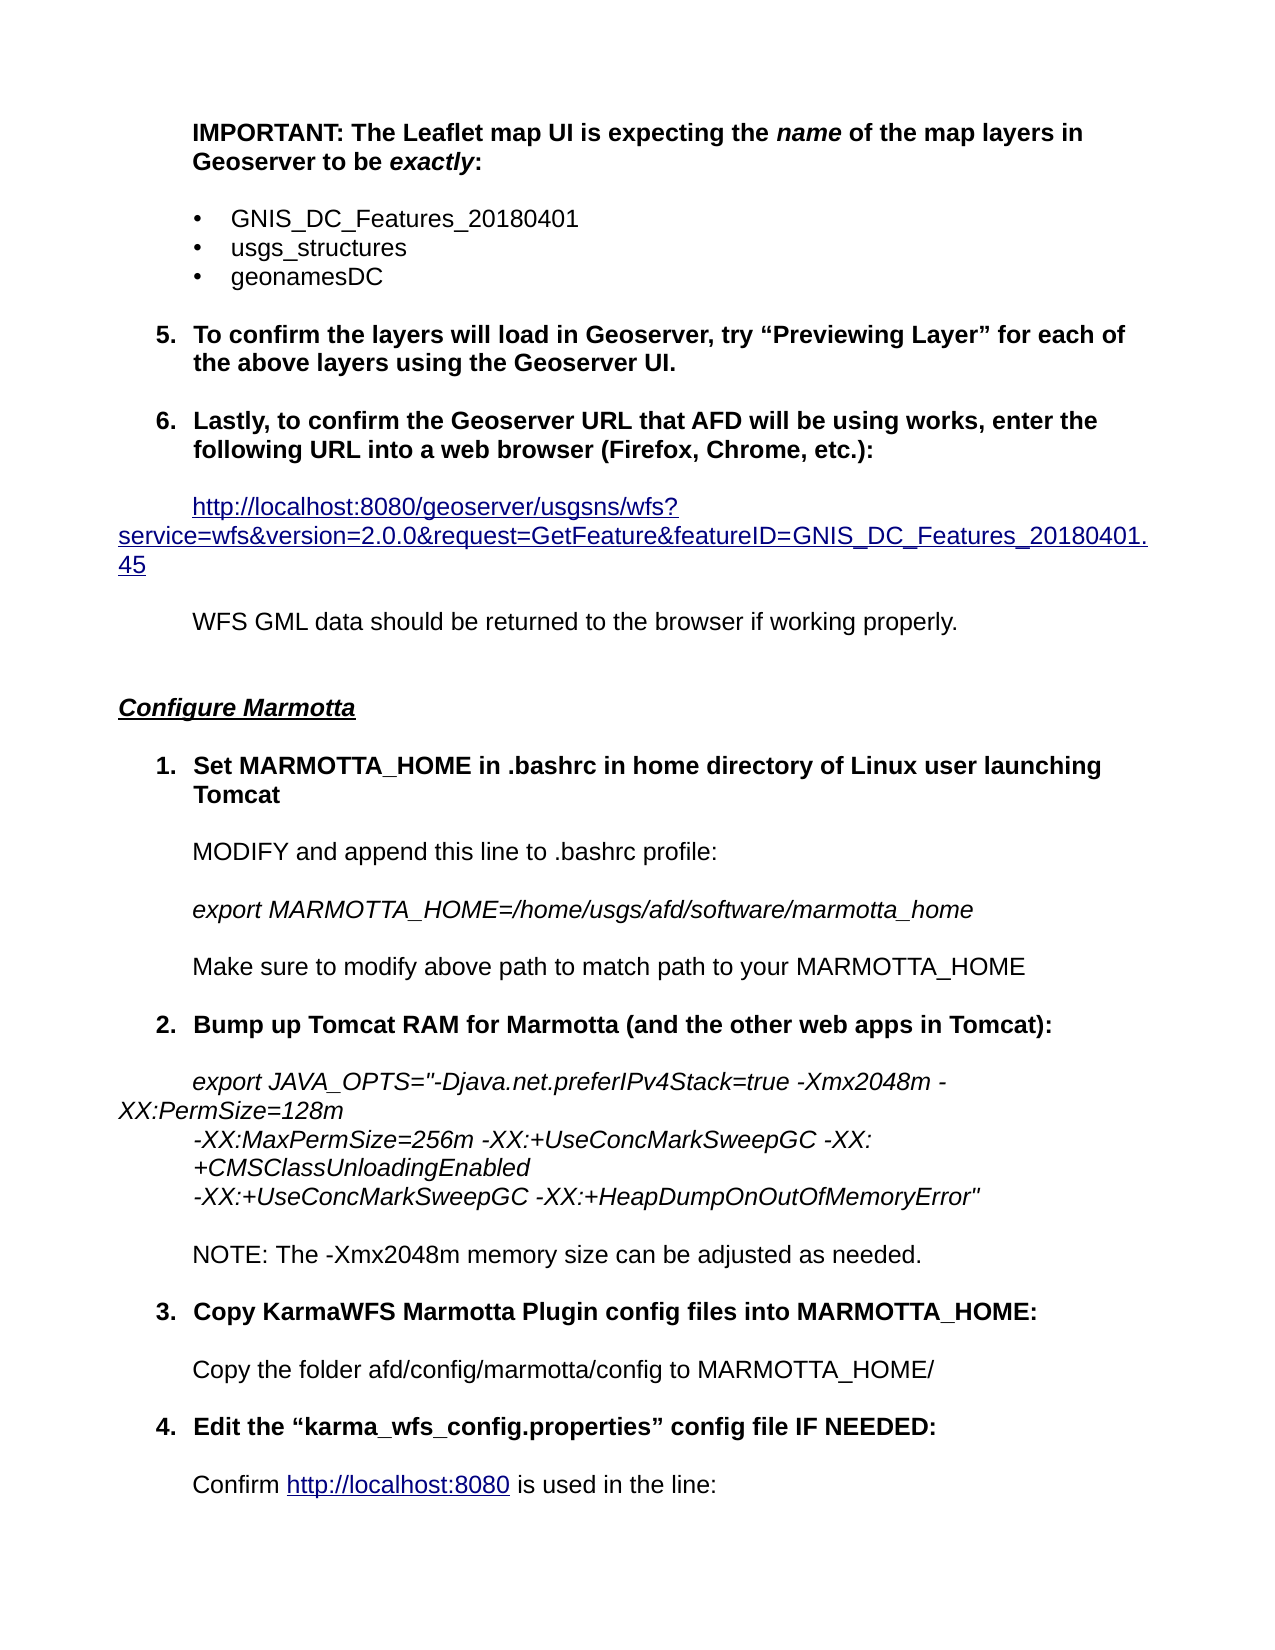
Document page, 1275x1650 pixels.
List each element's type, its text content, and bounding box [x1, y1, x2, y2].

list Bump up Tomcat RAM for Marmotta (and the other web apps in Tomcat): [156, 1010, 1157, 1038]
list geonamesDC [193, 262, 1157, 291]
text export MARMOTTA_HOME=/home/usgs/afd/software/marmotta_home [118, 895, 1157, 923]
list Set MARMOTTA_HOME in .bashrc in home directory of Linux user launching Tomcat [156, 751, 1157, 808]
text Copy the folder afd/config/marmotta/config to MARMOTTA_HOME/ [118, 1355, 1157, 1383]
text Confirm http://localhost:8080 is used in the line: [118, 1470, 1157, 1498]
list -XX:+UseConcMarkSweepGC -XX:+HeapDumpOnOutOfMemoryError" [156, 1182, 1157, 1211]
text NOTE: The -Xmx2048m memory size can be adjusted as needed. [118, 1240, 1157, 1268]
text IMPORTANT: The Leaflet map UI is expecting the name of the map layers in Geoserver to be exactly: [118, 118, 1157, 176]
text Make sure to modify above path to match path to your MARMOTTA_HOME [118, 952, 1157, 981]
text MODIFY and append this line to .bashrc profile: [118, 837, 1157, 866]
list GNIS_DC_Features_20180401 [193, 204, 1157, 233]
list Edit the “karma_wfs_config.properties” config file IF NEEDED: [156, 1412, 1157, 1441]
list -XX:MaxPermSize=256m -XX:+UseConcMarkSweepGC -XX:+CMSClassUnloadingEnabled [156, 1125, 1157, 1182]
list Copy KarmaWFS Marmotta Plugin config files into MARMOTTA_HOME: [156, 1297, 1157, 1326]
text WFS GML data should be returned to the browser if working properly. [118, 607, 1157, 636]
list To confirm the layers will load in Geoserver, try “Previewing Layer” for each of the above layers using the Geoserver UI. [156, 320, 1157, 377]
list usgs_structures [193, 233, 1157, 262]
text export JAVA_OPTS="-Djava.net.preferIPv4Stack=true -Xmx2048m -XX:PermSize=128m [118, 1067, 1157, 1125]
list Lastly, to confirm the Geoserver URL that AFD will be using works, enter the following URL into a web browser (Firefox, Chrome, etc.): [156, 406, 1157, 463]
text http://localhost:8080/geoserver/usgsns/wfs?service=wfs&version=2.0.0&request=GetFeature&featureID=GNIS_DC_Features_20180401.45 [118, 492, 1157, 578]
text Configure Marmotta [118, 693, 1157, 722]
